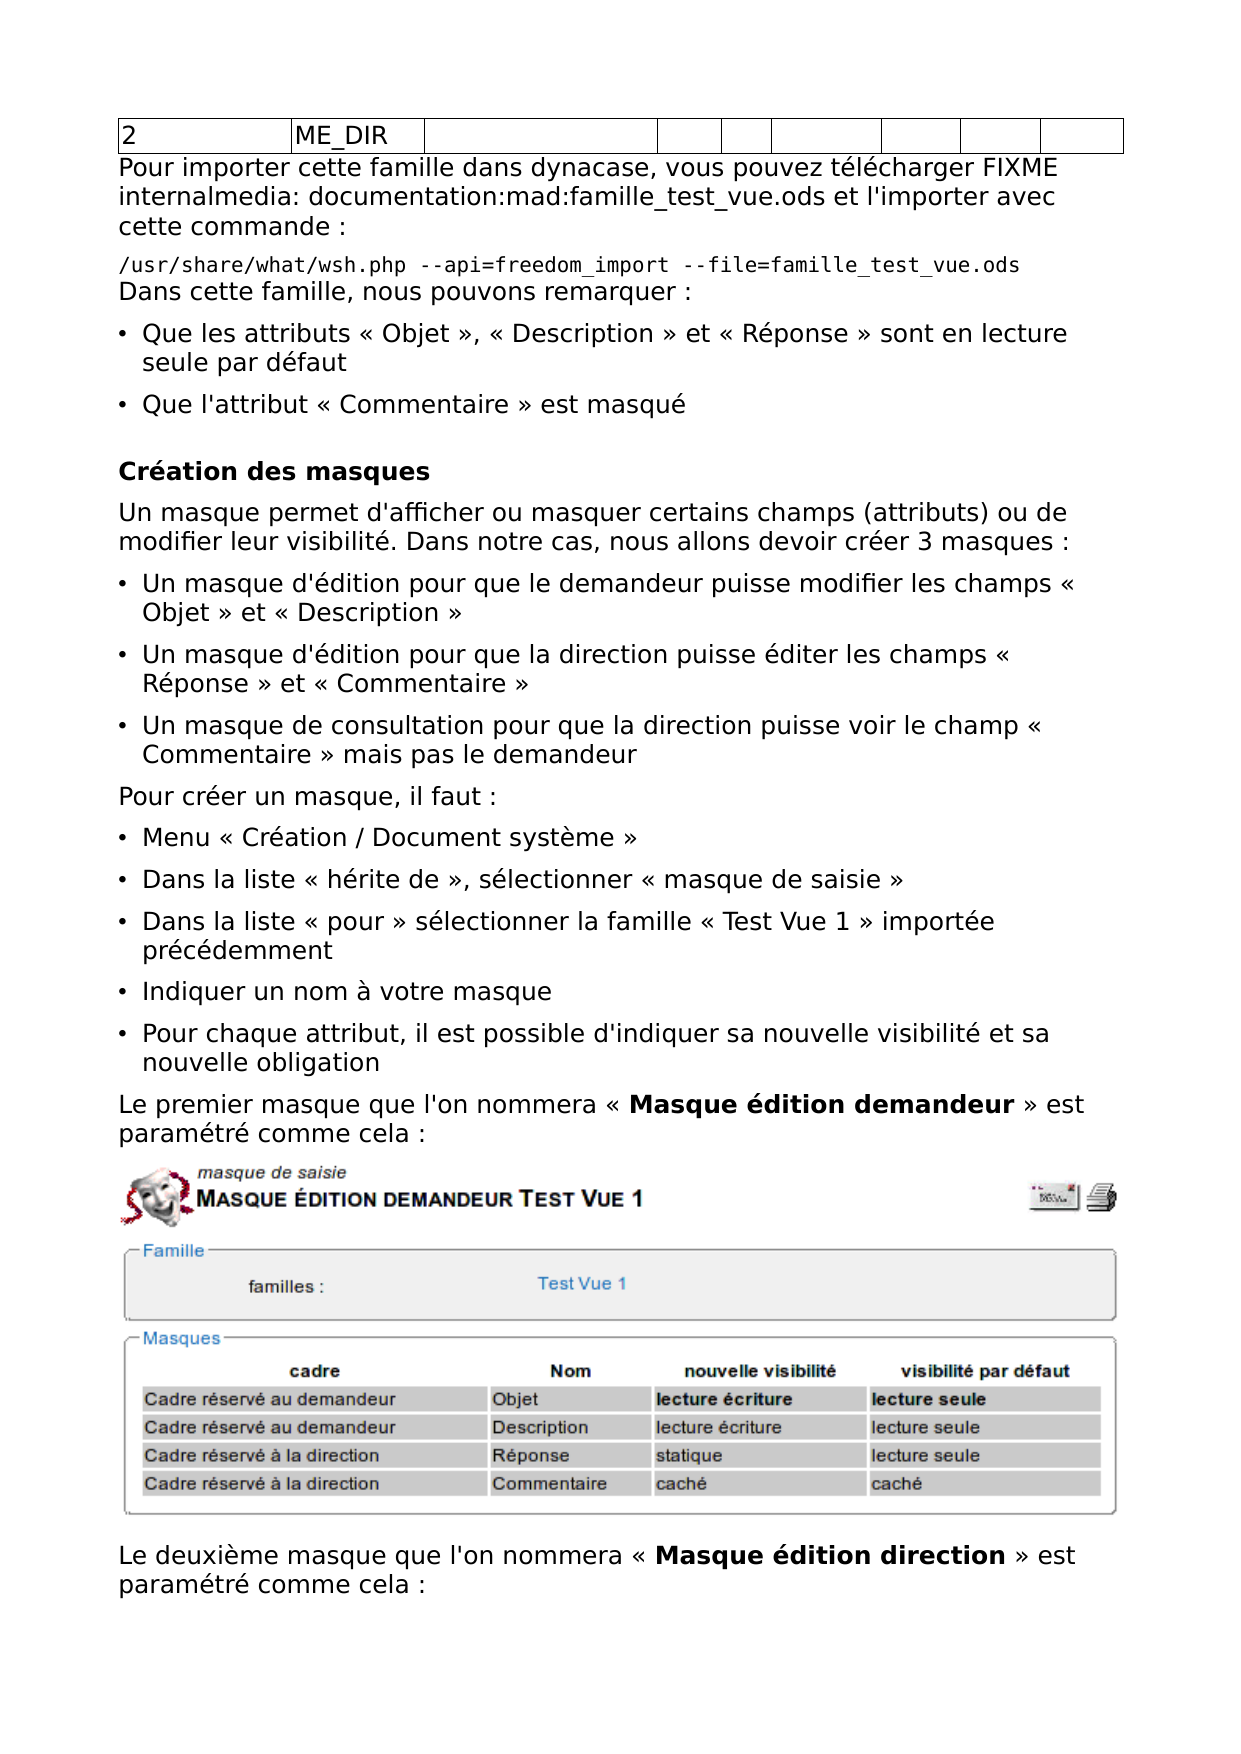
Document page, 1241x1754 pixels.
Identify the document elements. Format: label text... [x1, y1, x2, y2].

table_cell [772, 119, 881, 153]
table_cell ME_DIR [292, 119, 424, 153]
list Dans la liste « pour » sélectionner la famille « Test Vue 1 » importée précédemment [118, 907, 1122, 965]
list Un masque d'édition pour que le demandeur puisse modifier les champs « Objet » et « Description » [118, 569, 1122, 628]
text Le premier masque que l'on nommera « Masque édition demandeur » est paramétré comme cela : [118, 1090, 1122, 1148]
list Un masque d'édition pour que la direction puisse éditer les champs « Réponse » et « Commentaire » [118, 640, 1122, 698]
list Indiquer un nom à votre masque [118, 978, 1122, 1007]
text /usr/share/what/wsh.php --api=freedom_import --file=famille_test_vue.ods [118, 253, 1122, 278]
table_cell [425, 119, 657, 153]
text Pour importer cette famille dans dynacase, vous pouvez télécharger FIXME internalmedia: documentation:mad:famille_test_vue.ods et l'importer avec cette commande : [118, 154, 1122, 241]
text Le deuxième masque que l'on nommera « Masque édition direction » est paramétré comme cela : [118, 1541, 1122, 1599]
list Que l'attribut « Commentaire » est masqué [118, 390, 1122, 419]
table_cell [658, 119, 721, 153]
list Que les attributs « Objet », « Description » et « Réponse » sont en lecture seule par défaut [118, 319, 1122, 378]
list Un masque de consultation pour que la direction puisse voir le champ « Commentaire » mais pas le demandeur [118, 711, 1122, 769]
text Un masque permet d'afficher ou masquer certains champs (attributs) ou de modifier leur visibilité. Dans notre cas, nous allons devoir créer 3 masques : [118, 498, 1122, 557]
table_cell [961, 119, 1040, 153]
subtitle Création des masques [118, 457, 1122, 486]
list Dans la liste « hérite de », sélectionner « masque de saisie » [118, 865, 1122, 894]
text Dans cette famille, nous pouvons remarquer : [118, 278, 1122, 307]
list Menu « Création / Document système » [118, 823, 1122, 853]
table_cell [882, 119, 960, 153]
table_cell [1041, 119, 1123, 153]
picture [118, 1161, 1123, 1529]
table_cell [722, 119, 771, 153]
text Pour créer un masque, il faut : [118, 782, 1122, 811]
table_cell 2 [119, 119, 291, 153]
list Pour chaque attribut, il est possible d'indiquer sa nouvelle visibilité et sa nouvelle obligation [118, 1019, 1122, 1078]
